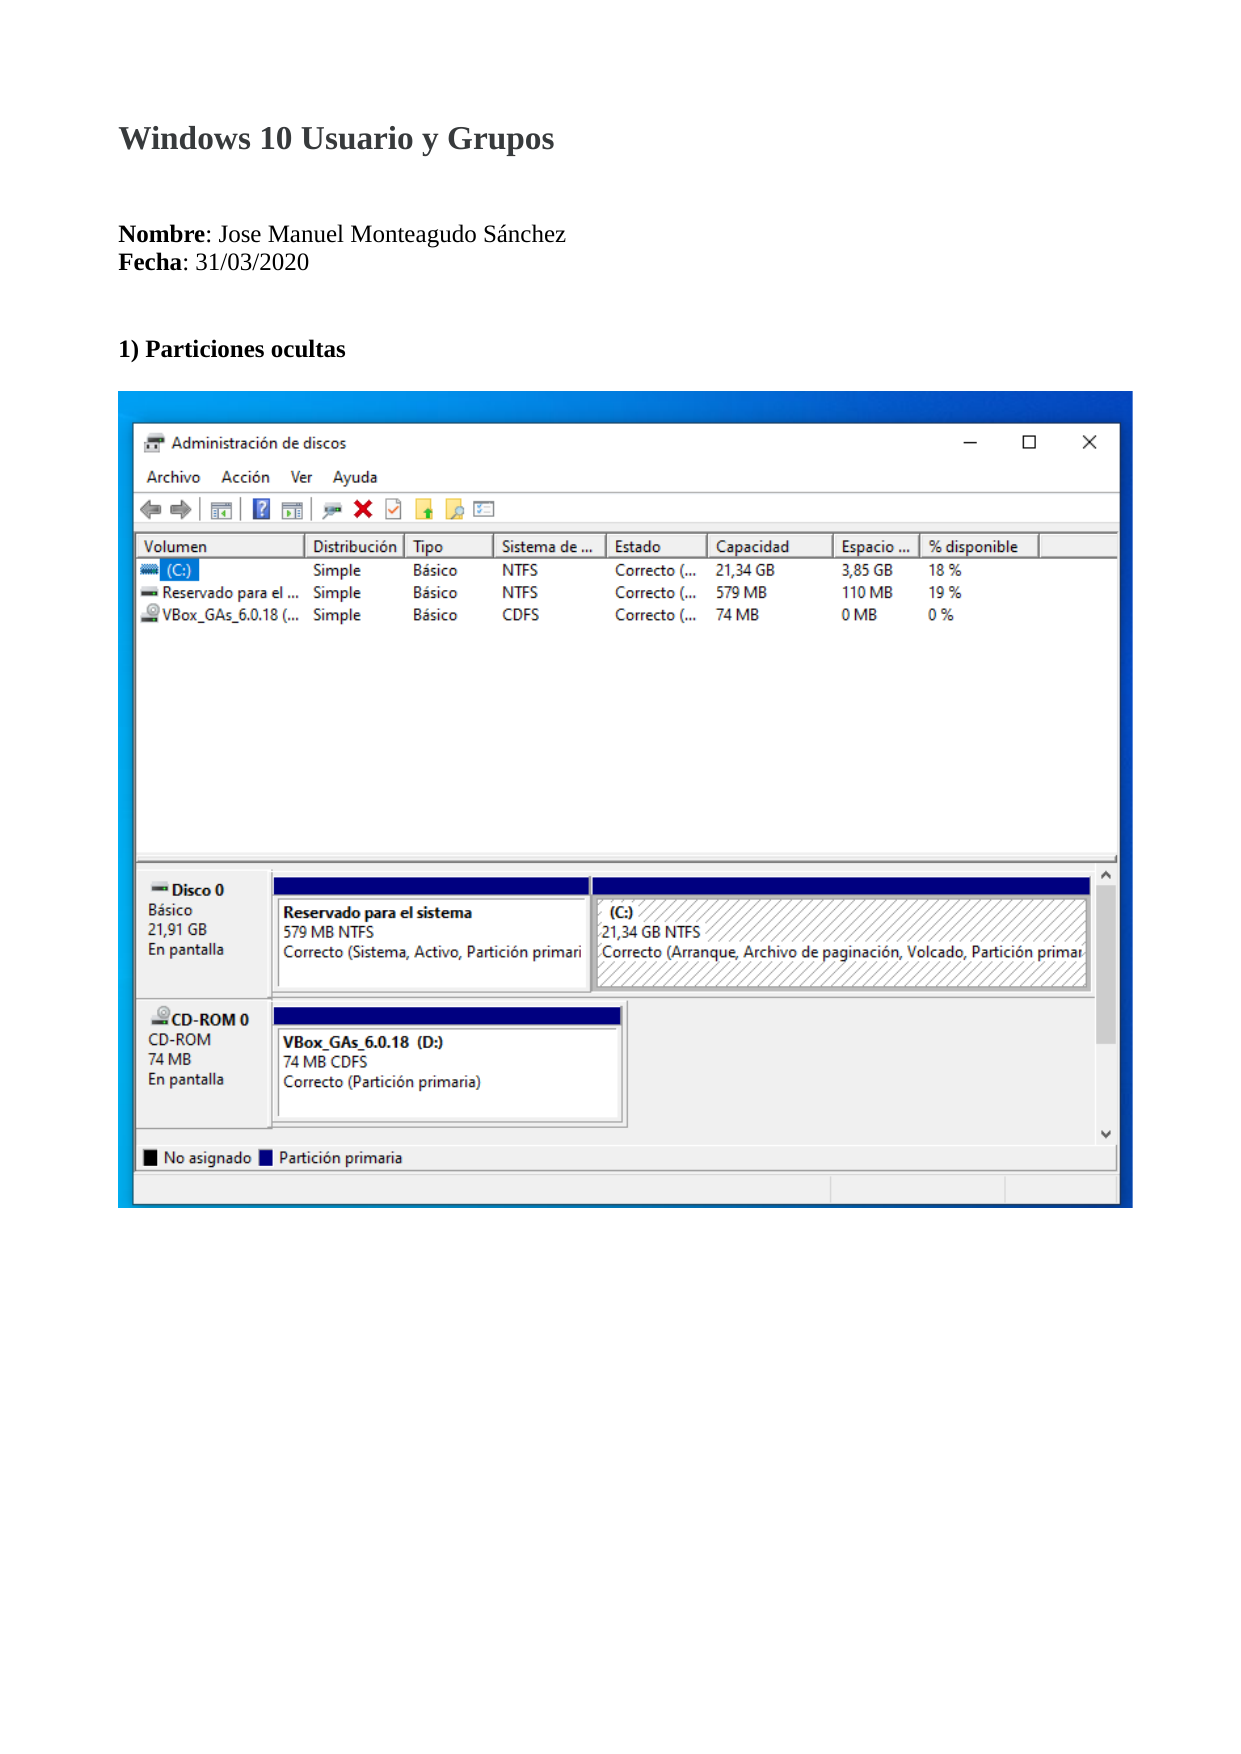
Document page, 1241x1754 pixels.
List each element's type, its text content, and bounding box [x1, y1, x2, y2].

text Nombre: Jose Manuel Monteagudo Sánchez [118, 219, 1122, 247]
picture [133, 391, 1133, 1208]
text Fecha: 31/03/2020 [118, 247, 1122, 276]
text Windows 10 Usuario y Grupos [118, 118, 1122, 156]
text 1) Particiones ocultas [118, 334, 1122, 362]
